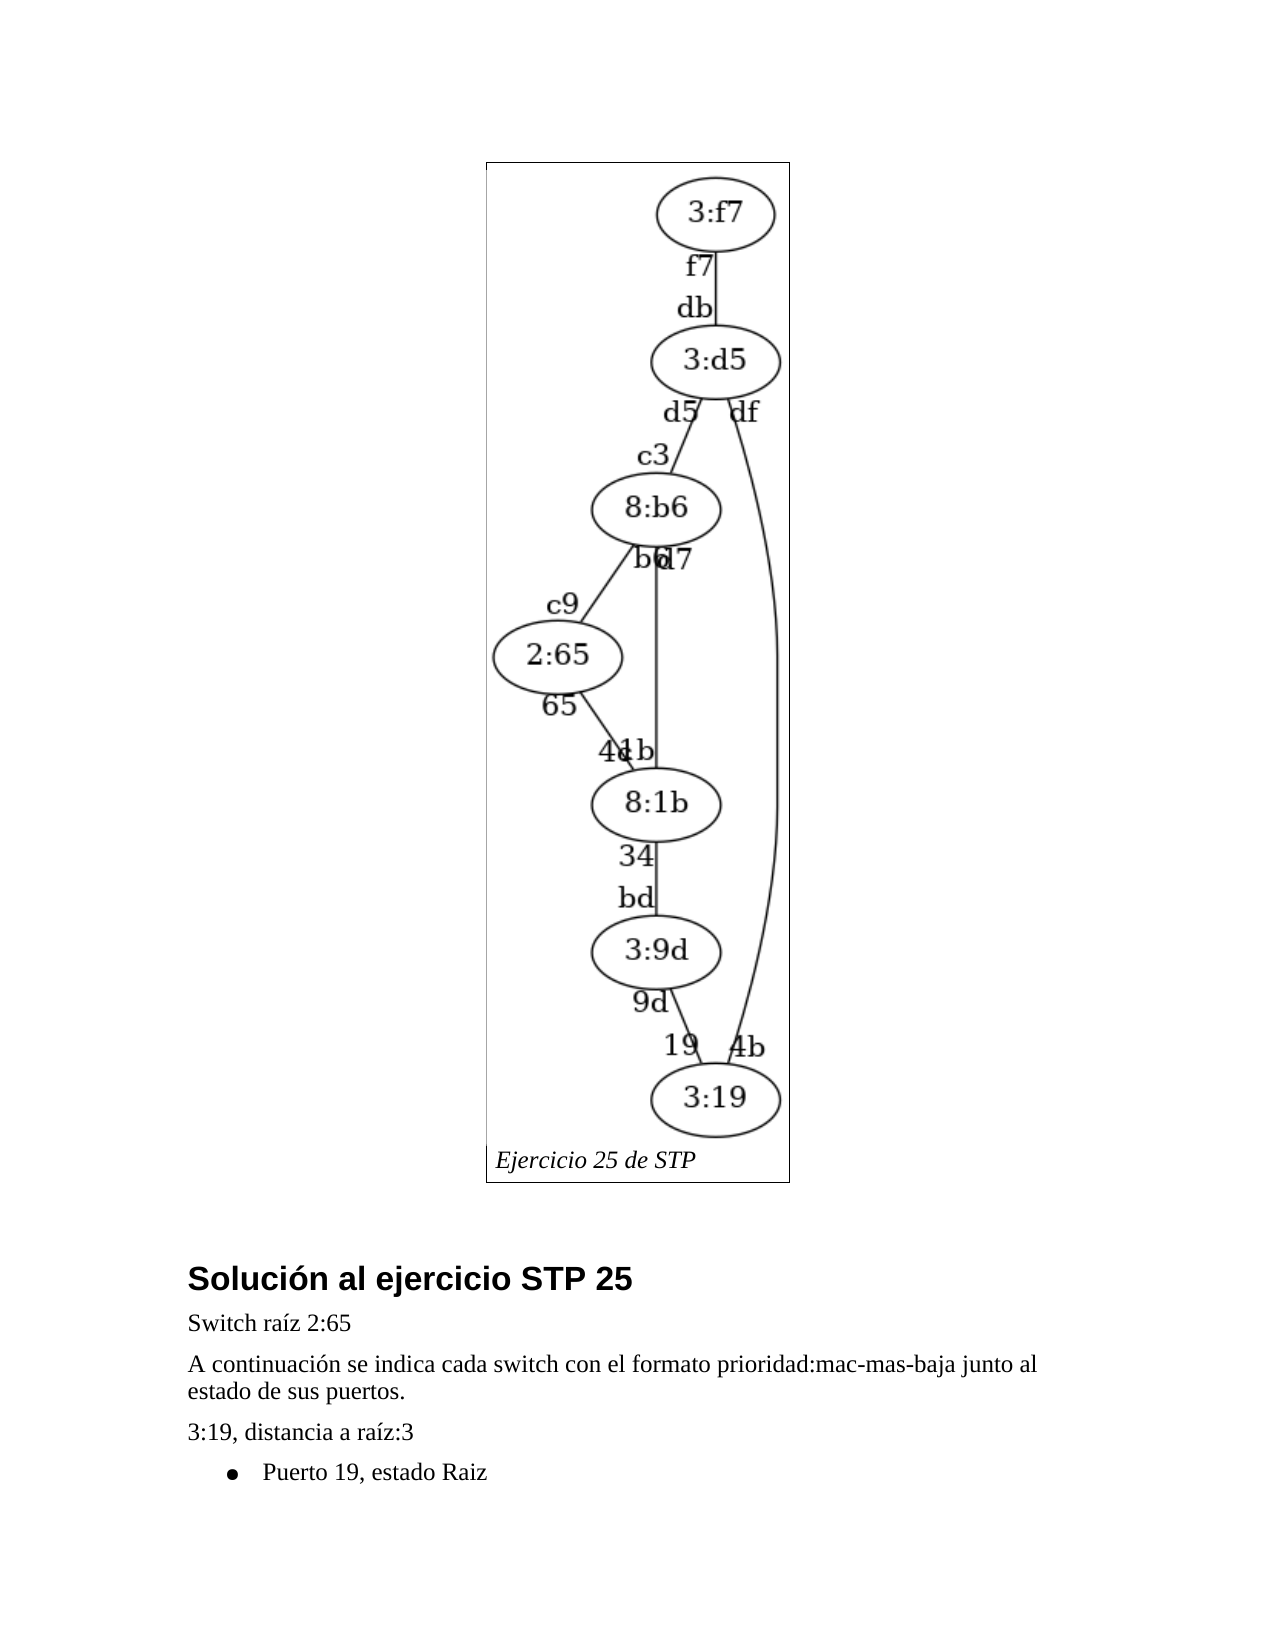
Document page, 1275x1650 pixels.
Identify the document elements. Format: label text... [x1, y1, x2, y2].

text A continuación se indica cada switch con el formato prioridad:mac-mas-baja junto al estado de sus puertos. [187, 1350, 1087, 1405]
subtitle Solución al ejercicio STP 25 [187, 1259, 1087, 1297]
text Ejercicio 25 de STP [495, 1146, 780, 1173]
picture [486, 170, 789, 1146]
list Puerto 19, estado Raiz [225, 1458, 1087, 1486]
text Switch raíz 2:65 [187, 1309, 1087, 1337]
text 3:19, distancia a raíz:3 [187, 1418, 1087, 1445]
